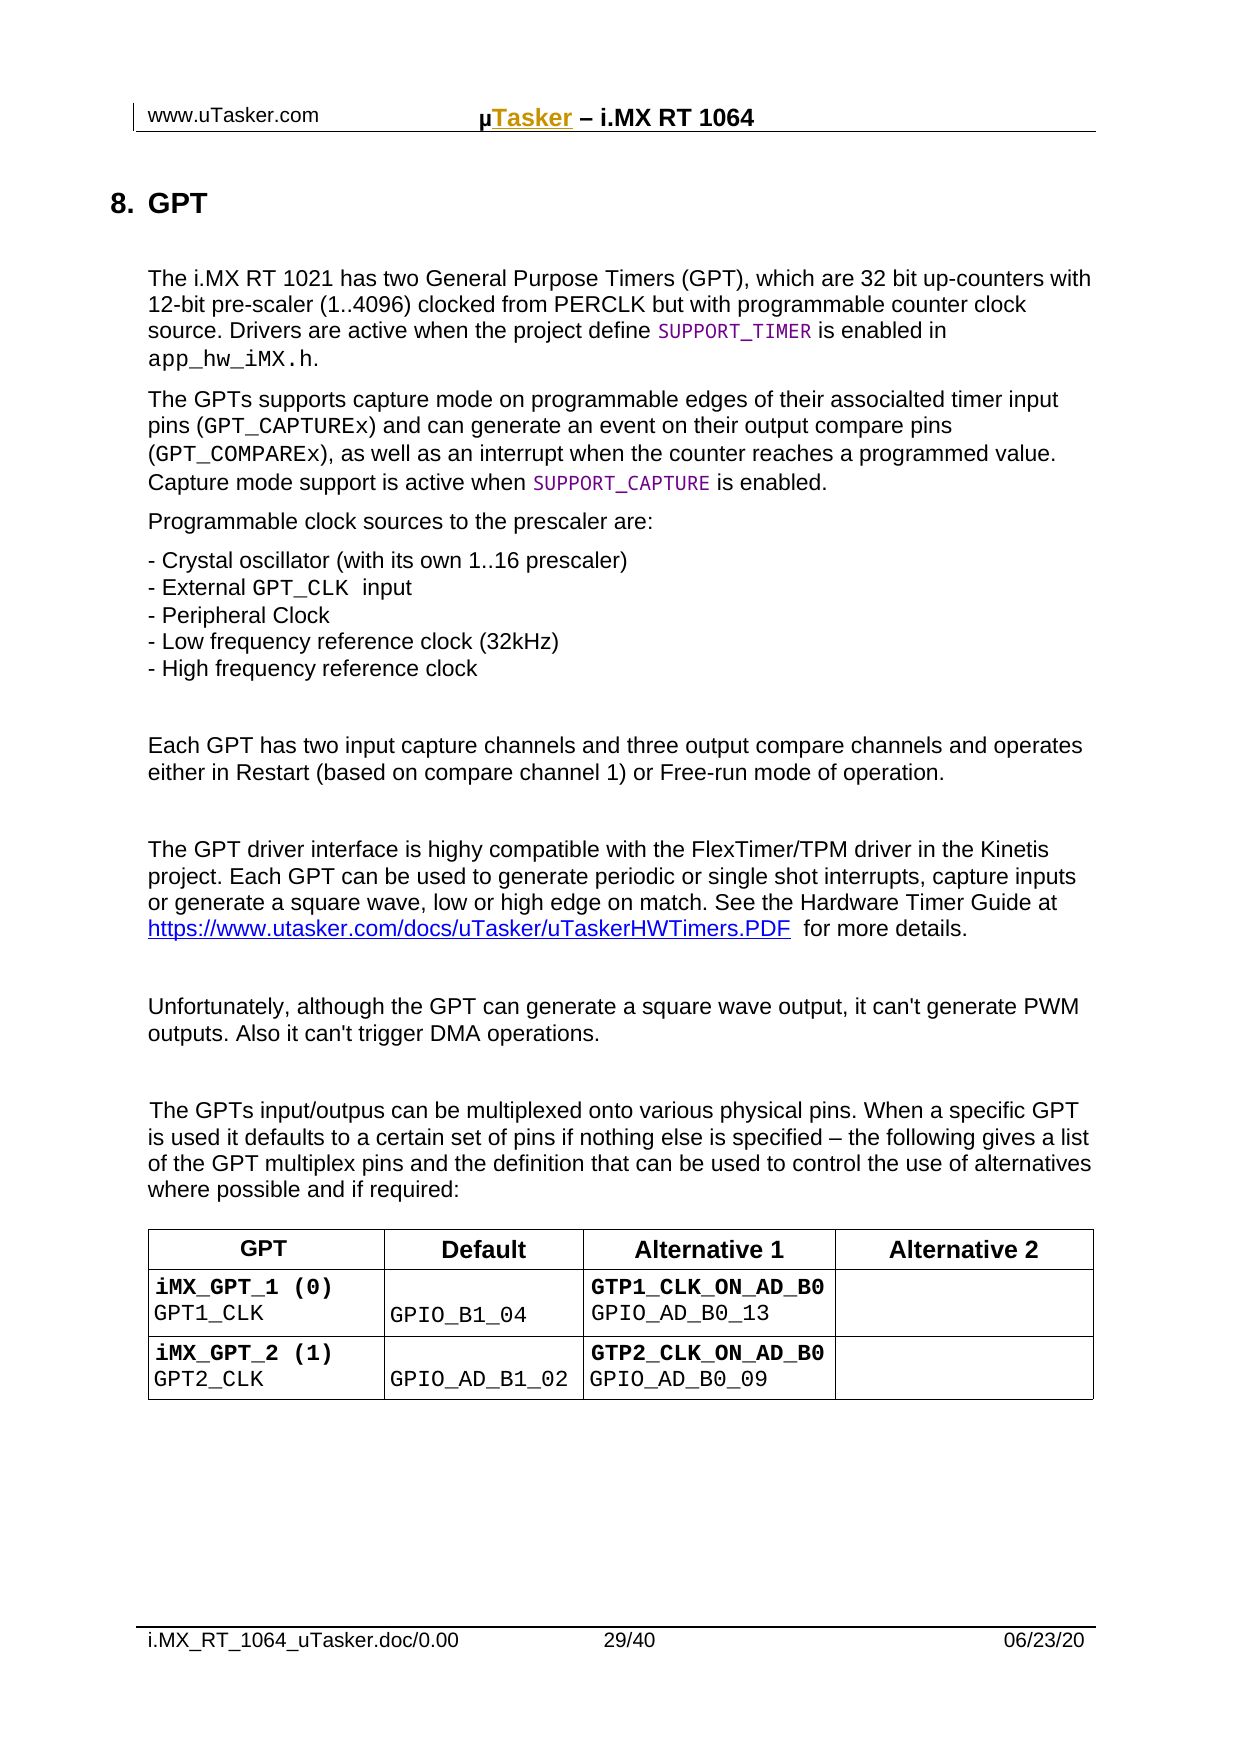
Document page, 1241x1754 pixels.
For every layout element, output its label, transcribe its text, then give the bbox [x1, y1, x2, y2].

text Each GPT has two input capture channels and three output compare channels and operates either in Restart (based on compare channel 1) or Free-run mode of operation. [148, 732, 1093, 785]
text The i.MX RT 1021 has two General Purpose Timers (GPT), which are 32 bit up-counters with 12-bit pre-scaler (1..4096) clocked from PERCLK but with programmable counter clock source. Drivers are active when the project define SUPPORT_TIMER is enabled in app_hw_iMX.h. [148, 265, 1093, 373]
table_header Alternative 1 [584, 1230, 835, 1269]
table_header Alternative 2 [836, 1230, 1093, 1269]
text - Crystal oscillator (with its own 1..16 prescaler) - External GPT_CLK input - Peripheral Clock - Low frequency reference clock (32kHz) - High frequency reference clock [148, 547, 1093, 681]
table_cell iMX_GPT_2 (1) GPT2_CLK [149, 1337, 384, 1399]
text Programmable clock sources to the prescaler are: [148, 508, 1093, 535]
table_header Default [385, 1230, 583, 1269]
table_cell iMX_GPT_1 (0) GPT1_CLK [149, 1270, 384, 1336]
table_cell [836, 1337, 1093, 1399]
table_cell GTP1_CLK_ON_AD_B0 GPIO_AD_B0_13 [584, 1270, 835, 1336]
table_cell GPIO_AD_B1_02 [385, 1337, 583, 1399]
table_cell [836, 1270, 1093, 1336]
text Unfortunately, although the GPT can generate a square wave output, it can't generate PWM outputs. Also it can't trigger DMA operations. [148, 993, 1093, 1046]
text The GPT driver interface is highy compatible with the FlexTimer/TPM driver in the Kinetis project. Each GPT can be used to generate periodic or single shot interrupts, capture inputs or generate a square wave, low or high edge on match. See the Hardware Timer Guide at https://www.utasker.com/docs/uTasker/uTaskerHWTimers.PDF for more details. [148, 836, 1093, 942]
subtitle GPT [110, 186, 1093, 219]
table_header GPT [149, 1230, 384, 1269]
table_cell GPIO_B1_04 [385, 1270, 583, 1336]
text The GPTs input/outpus can be multiplexed onto various physical pins. When a specific GPT is used it defaults to a certain set of pins if nothing else is specified – the following gives a list of the GPT multiplex pins and the definition that can be used to control the use of alternatives where possible and if required: [148, 1097, 1093, 1203]
text The GPTs supports capture mode on programmable edges of their associalted timer input pins (GPT_CAPTUREx) and can generate an event on their output compare pins (GPT_COMPAREx), as well as an interrupt when the counter reaches a programmed value. Capture mode support is active when SUPPORT_CAPTURE is enabled. [148, 386, 1093, 496]
table_cell GTP2_CLK_ON_AD_B0 GPIO_AD_B0_09 [584, 1337, 835, 1399]
